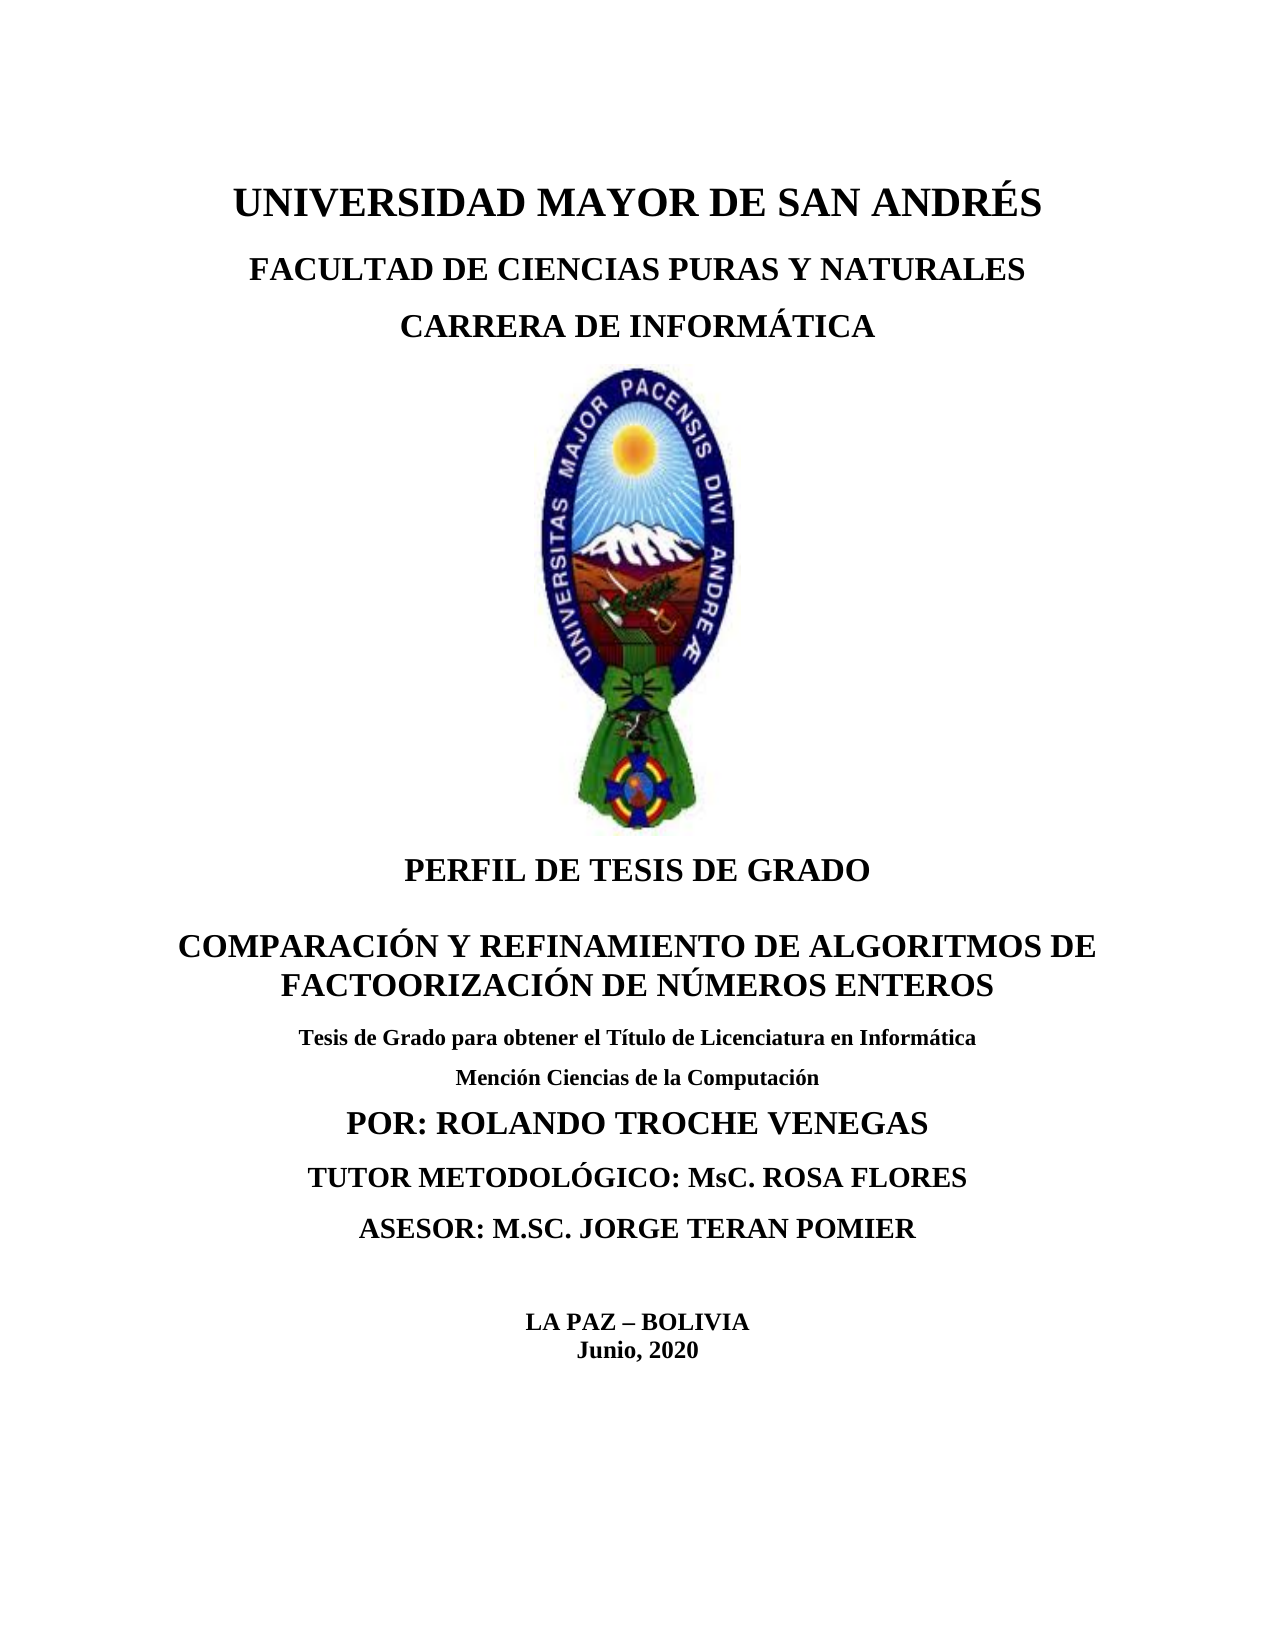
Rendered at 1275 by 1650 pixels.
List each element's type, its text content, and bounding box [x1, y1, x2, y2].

text POR: ROLANDO TROCHE VENEGAS [177, 1103, 1098, 1141]
text TUTOR METODOLÓGICO: MsC. ROSA FLORES [177, 1161, 1098, 1194]
text UNIVERSIDAD MAYOR DE SAN ANDRÉS [177, 177, 1098, 225]
text LA PAZ – BOLIVIA [177, 1307, 1098, 1335]
text CARRERA DE INFORMÁTICA [177, 307, 1098, 345]
text Mención Ciencias de la Computación [177, 1063, 1098, 1090]
picture [534, 364, 741, 836]
text PERFIL DE TESIS DE GRADO [177, 850, 1098, 888]
text COMPARACIÓN Y REFINAMIENTO DE ALGORITMOS DE FACTOORIZACIÓN DE NÚMEROS ENTEROS [177, 927, 1098, 1003]
text FACULTAD DE CIENCIAS PURAS Y NATURALES [177, 249, 1098, 287]
text ASESOR: M.SC. JORGE TERAN POMIER [177, 1211, 1098, 1244]
text Junio, 2020 [177, 1335, 1098, 1364]
text Tesis de Grado para obtener el Título de Licenciatura en Informática [177, 1024, 1098, 1050]
